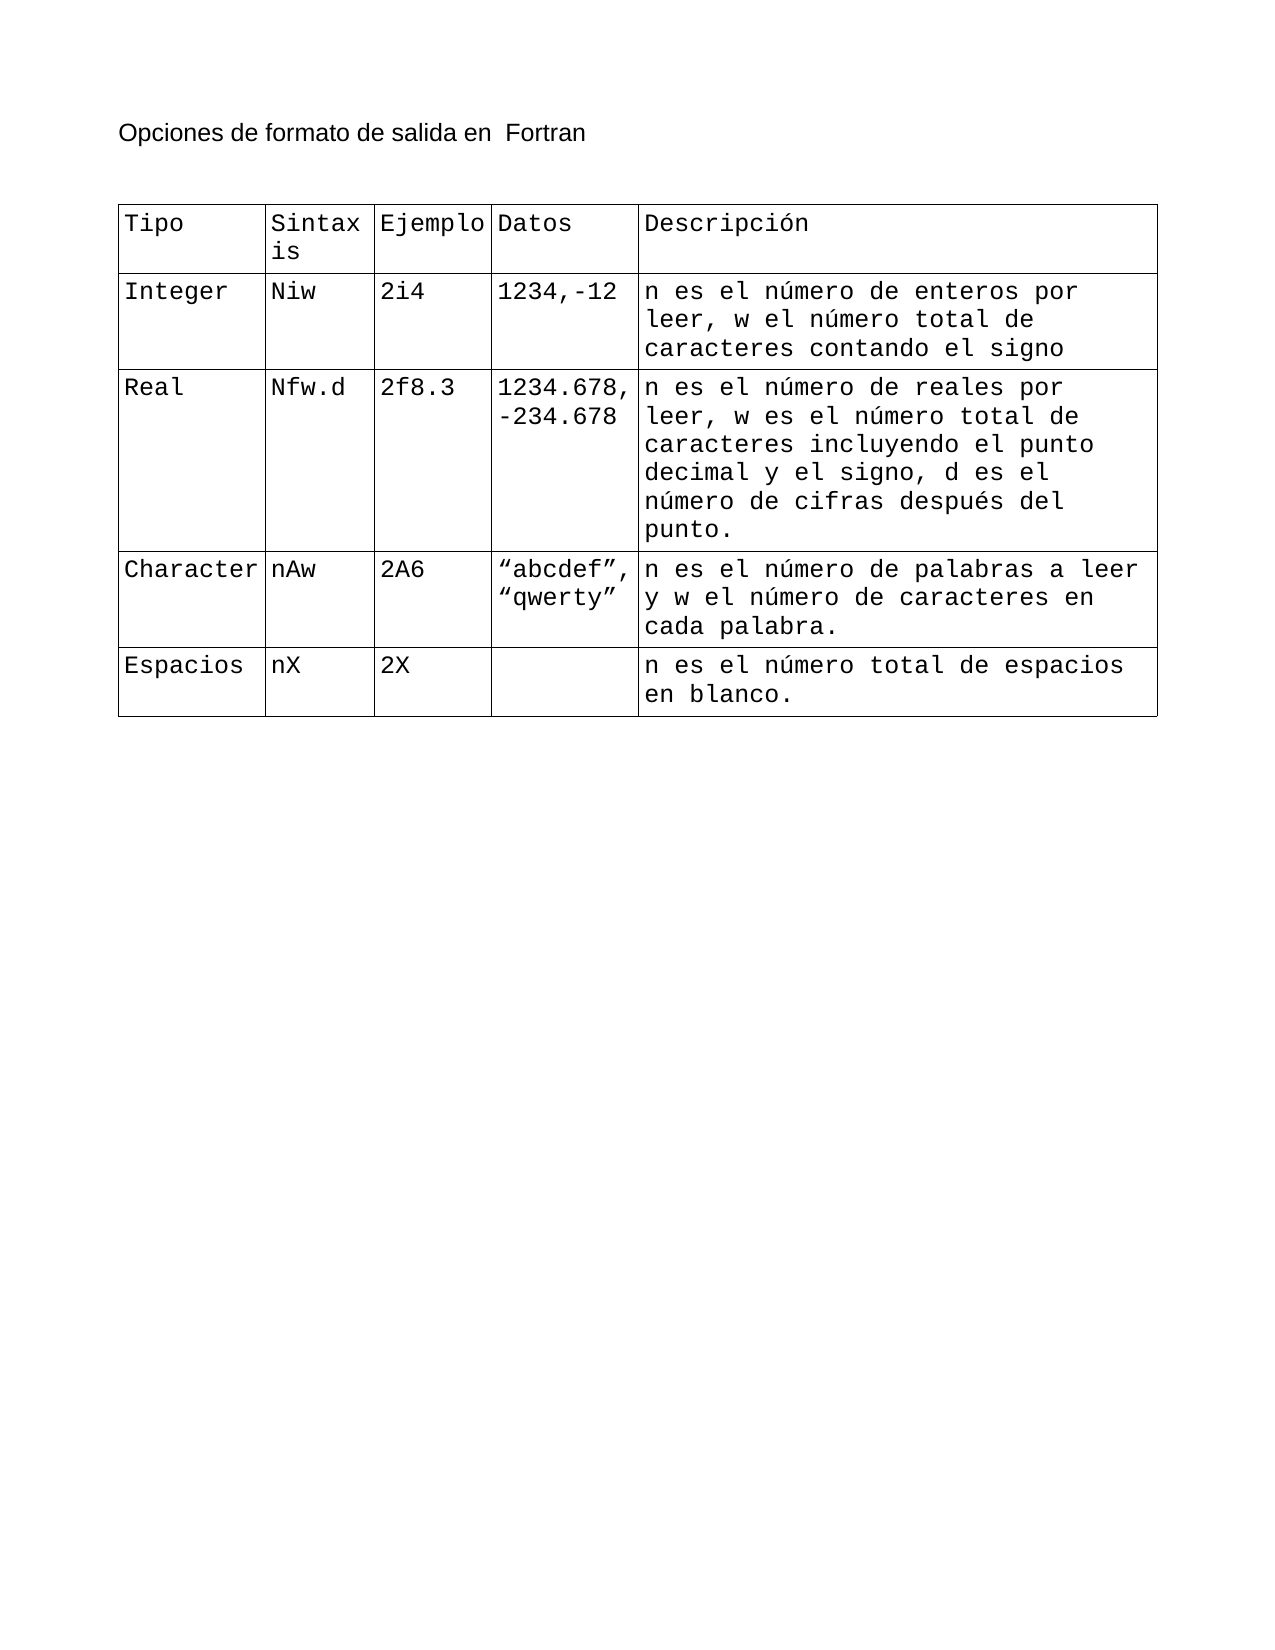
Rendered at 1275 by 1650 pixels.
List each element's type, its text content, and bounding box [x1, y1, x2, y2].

table_cell Integer [119, 274, 265, 369]
table_cell 1234.678, -234.678 [492, 370, 638, 551]
table_cell n es el número de palabras a leer y w el número de caracteres en cada palabra. [639, 552, 1157, 647]
table_header Datos [492, 205, 638, 273]
table_cell nX [266, 648, 374, 716]
table_header Sintaxis [266, 205, 374, 273]
table_cell 2i4 [375, 274, 491, 369]
table_cell 2X [375, 648, 491, 716]
table_cell n es el número total de espacios en blanco. [639, 648, 1157, 716]
table_cell n es el número de enteros por leer, w el número total de caracteres contando el signo [639, 274, 1157, 369]
table_header Descripción [639, 205, 1157, 273]
table_header Tipo [119, 205, 265, 273]
table_cell “abcdef”, “qwerty” [492, 552, 638, 647]
table_cell nAw [266, 552, 374, 647]
table_cell [492, 648, 638, 716]
table_header Ejemplo [375, 205, 491, 273]
table_cell Espacios [119, 648, 265, 716]
table_cell n es el número de reales por leer, w es el número total de caracteres incluyendo el punto decimal y el signo, d es el número de cifras después del punto. [639, 370, 1157, 551]
table_cell Character [119, 552, 265, 647]
table_cell Nfw.d [266, 370, 374, 551]
table_cell 2f8.3 [375, 370, 491, 551]
table_cell 1234,-12 [492, 274, 638, 369]
table_cell Niw [266, 274, 374, 369]
table_cell Real [119, 370, 265, 551]
table_cell 2A6 [375, 552, 491, 647]
text Opciones de formato de salida en Fortran [118, 118, 1157, 147]
